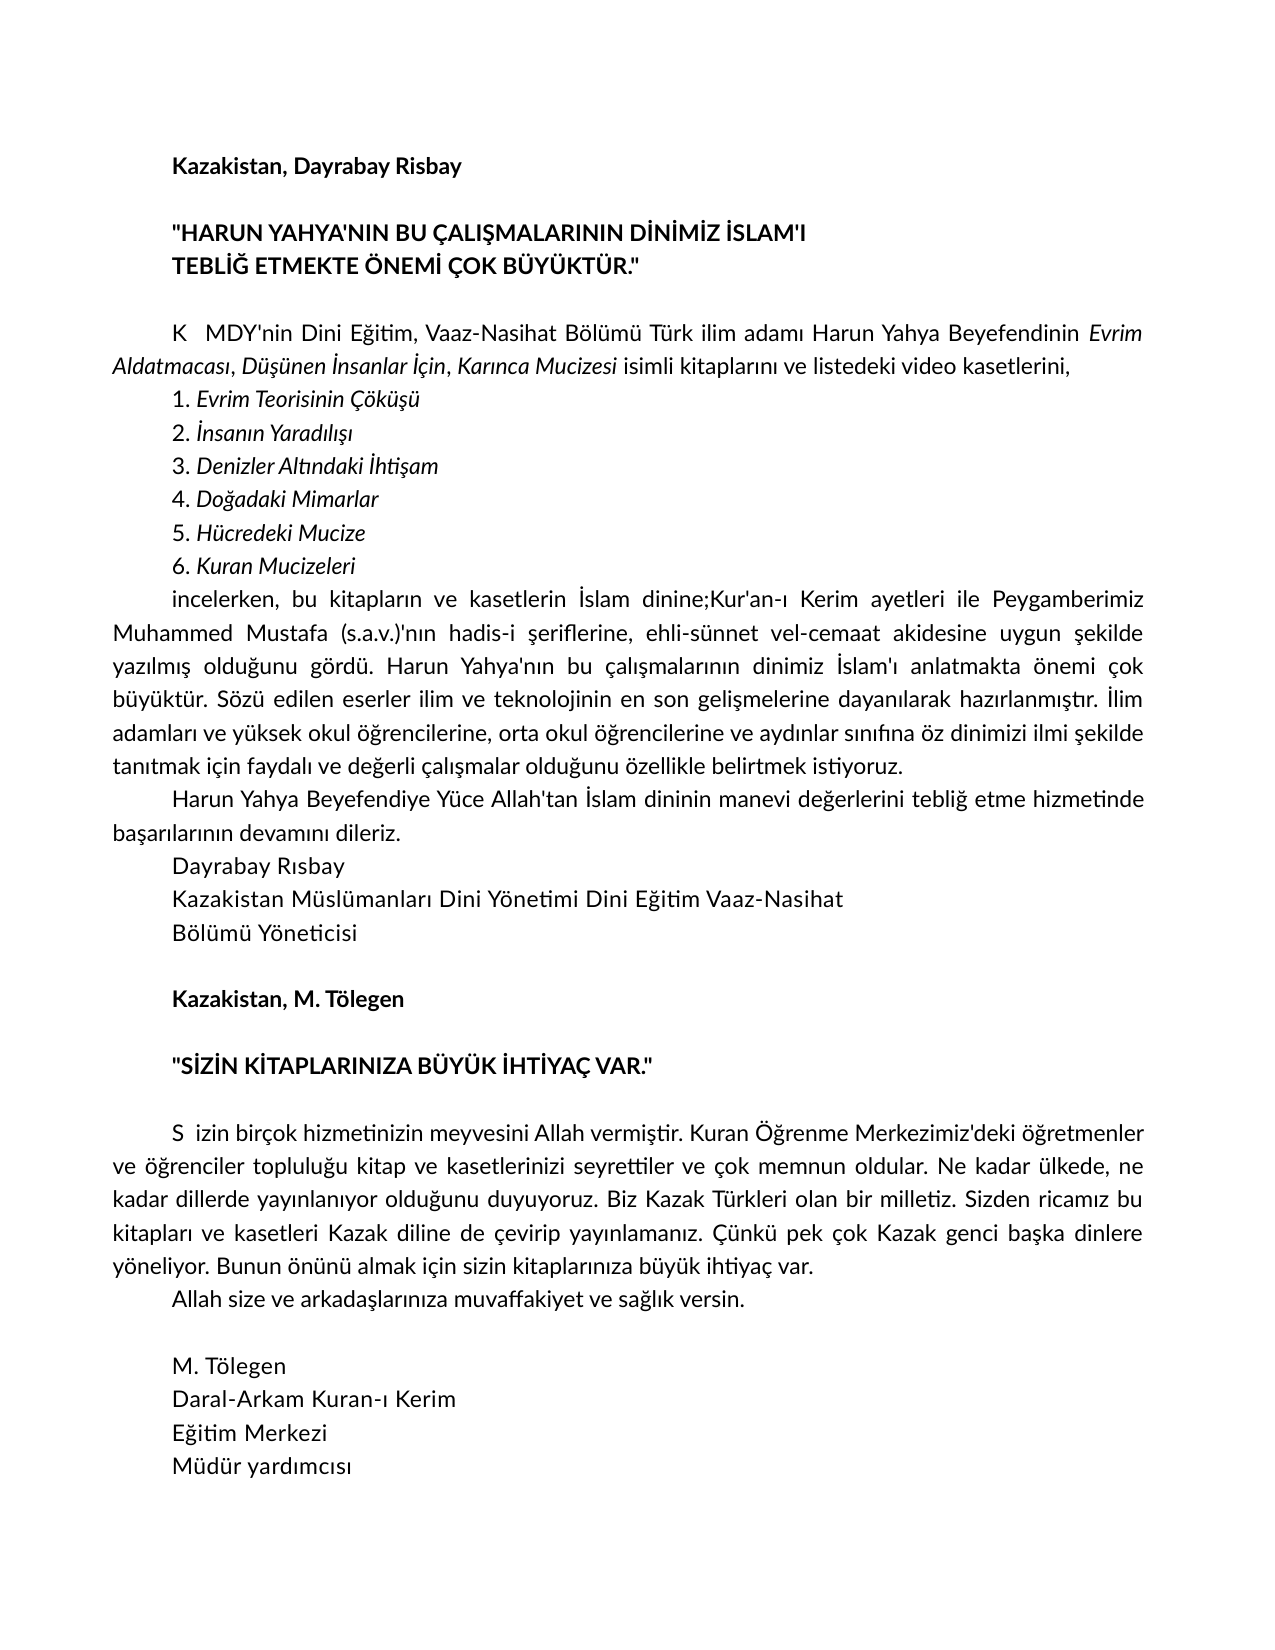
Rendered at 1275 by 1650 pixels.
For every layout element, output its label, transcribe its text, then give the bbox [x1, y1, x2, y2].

text 5. Hücredeki Mucize [112, 514, 1145, 548]
text 3. Denizler Altındaki İhtişam [112, 448, 1145, 481]
text Harun Yahya Beyefendiye Yüce Allah'tan İslam dininin manevi değerlerini tebliğ etme hizmetinde başarılarının devamını dileriz. [112, 781, 1145, 848]
text incelerken, bu kitapların ve kasetlerin İslam dinine;Kur'an-ı Kerim ayetleri ile Peygamberimiz Muhammed Mustafa (s.a.v.)'nın hadis-i şeriflerine, ehli-sünnet vel-cemaat akidesine uygun şekilde yazılmış olduğunu gördü. Harun Yahya'nın bu çalışmalarının dinimiz İslam'ı anlatmakta önemi çok büyüktür. Sözü edilen eserler ilim ve teknolojinin en son gelişmelerine dayanılarak hazırlanmıştır. İlim adamları ve yüksek okul öğrencilerine, orta okul öğrencilerine ve aydınlar sınıfına öz dinimizi ilmi şekilde tanıtmak için faydalı ve değerli çalışmalar olduğunu özellikle belirtmek istiyoruz. [112, 581, 1145, 781]
text Dayrabay Rısbay [112, 848, 1145, 881]
text Bölümü Yöneticisi [112, 914, 1145, 948]
text "SİZİN KİTAPLARINIZA BÜYÜK İHTİYAÇ VAR." [112, 1048, 1145, 1081]
text Kazakistan, Dayrabay Risbay [112, 148, 1145, 181]
text Daral-Arkam Kuran-ı Kerim [112, 1381, 1145, 1414]
text KMDY'nin Dini Eğitim, Vaaz-Nasihat Bölümü Türk ilim adamı Harun Yahya Beyefendinin Evrim Aldatmacası, Düşünen İnsanlar İçin, Karınca Mucizesi isimli kitaplarını ve listedeki video kasetlerini, [112, 314, 1145, 381]
text M. Tölegen [112, 1348, 1145, 1381]
text Eğitim Merkezi [112, 1414, 1145, 1448]
text Müdür yardımcısı [112, 1448, 1145, 1481]
text Allah size ve arkadaşlarınıza muvaffakiyet ve sağlık versin. [112, 1281, 1145, 1314]
text TEBLİĞ ETMEKTE ÖNEMİ ÇOK BÜYÜKTÜR." [112, 248, 1145, 281]
text 2. İnsanın Yaradılışı [112, 414, 1145, 448]
text 6. Kuran Mucizeleri [112, 548, 1145, 581]
text Sizin birçok hizmetinizin meyvesini Allah vermiştir. Kuran Öğrenme Merkezimiz'deki öğretmenler ve öğrenciler topluluğu kitap ve kasetlerinizi seyrettiler ve çok memnun oldular. Ne kadar ülkede, ne kadar dillerde yayınlanıyor olduğunu duyuyoruz. Biz Kazak Türkleri olan bir milletiz. Sizden ricamız bu kitapları ve kasetleri Kazak diline de çevirip yayınlamanız. Çünkü pek çok Kazak genci başka dinlere yöneliyor. Bunun önünü almak için sizin kitaplarınıza büyük ihtiyaç var. [112, 1114, 1145, 1281]
text Kazakistan, M. Tölegen [112, 981, 1145, 1014]
text 4. Doğadaki Mimarlar [112, 481, 1145, 514]
text "HARUN YAHYA'NIN BU ÇALIŞMALARININ DİNİMİZ İSLAM'I [112, 214, 1145, 248]
text 1. Evrim Teorisinin Çöküşü [112, 381, 1145, 414]
text Kazakistan Müslümanları Dini Yönetimi Dini Eğitim Vaaz-Nasihat [112, 881, 1145, 914]
